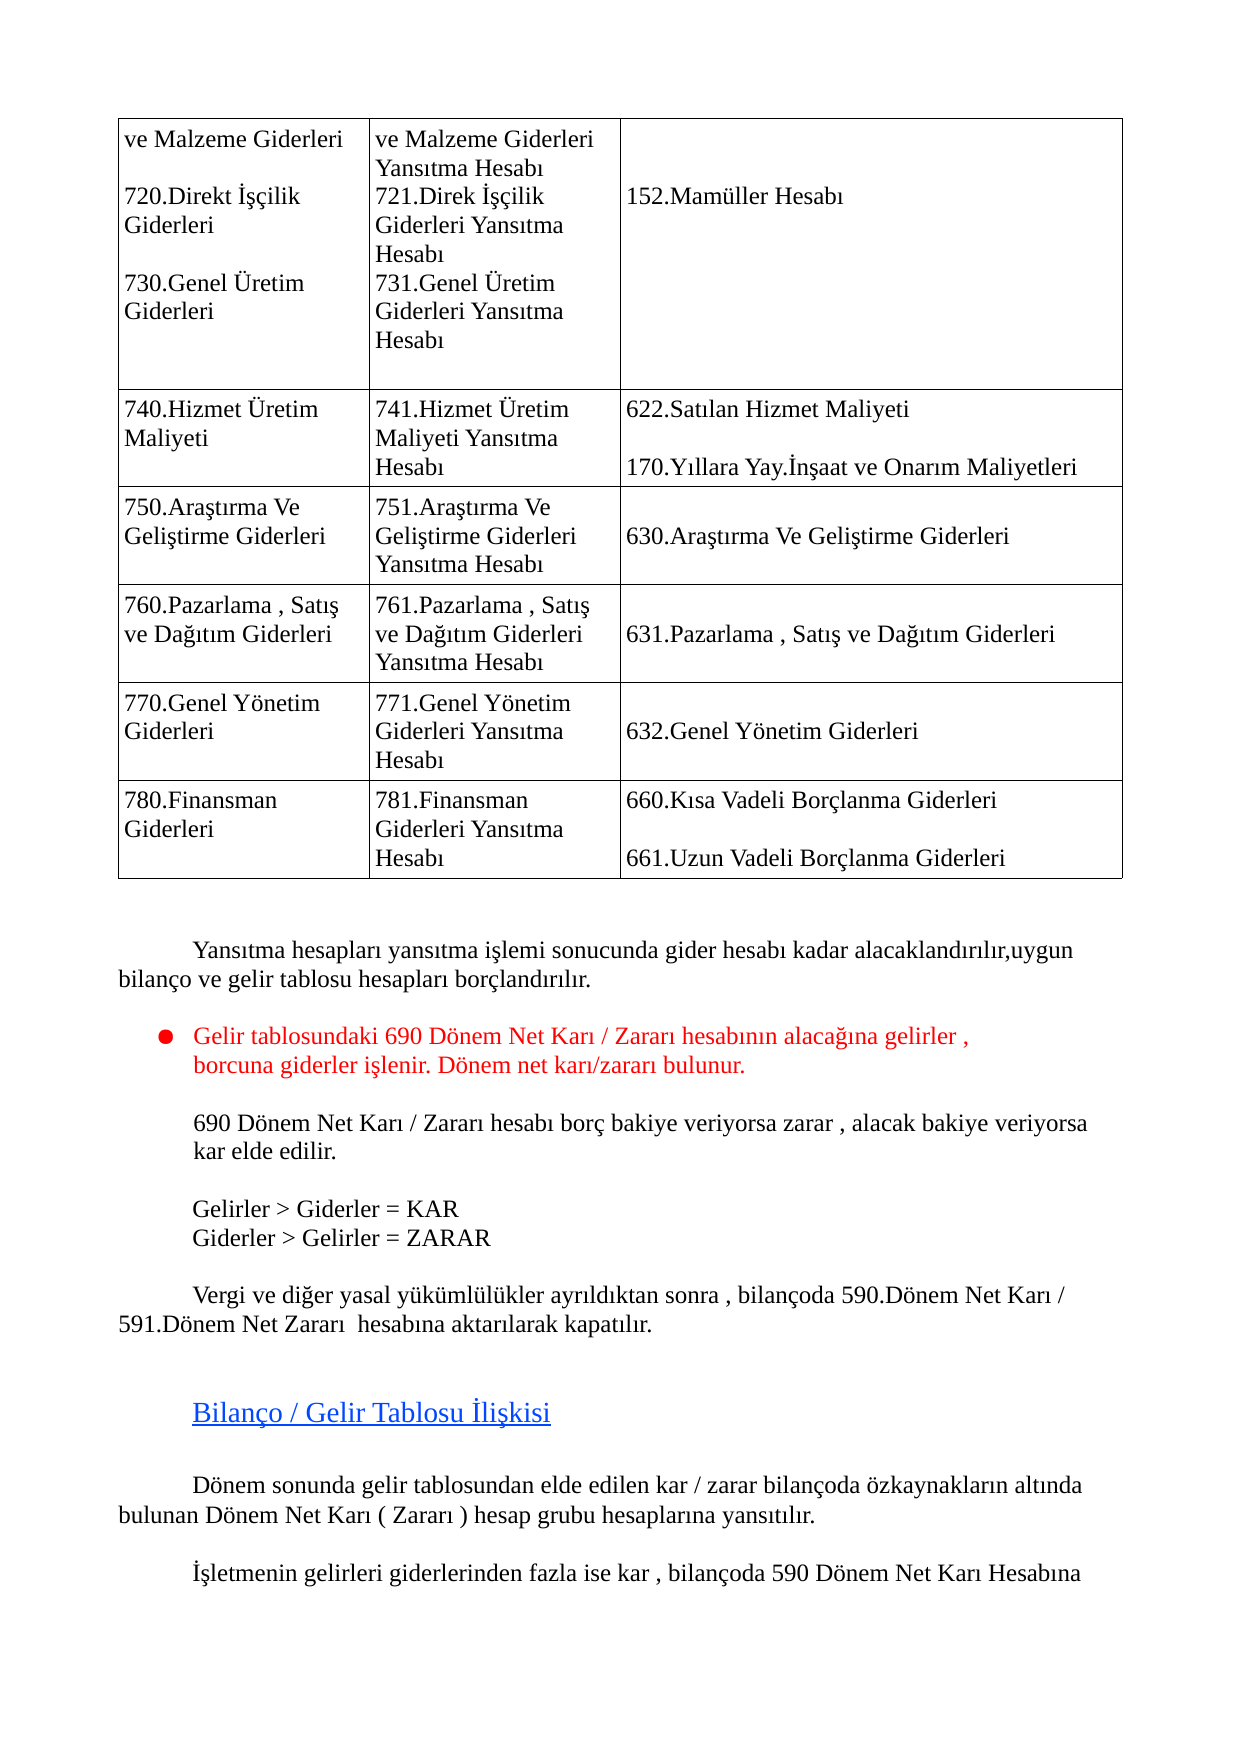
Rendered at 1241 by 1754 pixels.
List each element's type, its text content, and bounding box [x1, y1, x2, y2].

table_cell 780.Finansman Giderleri [119, 781, 369, 877]
table_cell 761.Pazarlama , Satış ve Dağıtım Giderleri Yansıtma Hesabı [370, 585, 620, 682]
text Bilanço / Gelir Tablosu İlişkisi [118, 1395, 1122, 1429]
table_cell 631.Pazarlama , Satış ve Dağıtım Giderleri [621, 585, 1122, 682]
table_cell 771.Genel Yönetim Giderleri Yansıtma Hesabı [370, 683, 620, 780]
list borcuna giderler işlenir. Dönem net karı/zararı bulunur. [156, 1050, 1122, 1079]
table_cell 741.Hizmet Üretim Maliyeti Yansıtma Hesabı [370, 390, 620, 486]
table_cell 660.Kısa Vadeli Borçlanma Giderleri 661.Uzun Vadeli Borçlanma Giderleri [621, 781, 1122, 877]
table_cell 740.Hizmet Üretim Maliyeti [119, 390, 369, 486]
table_cell 152.Mamüller Hesabı [621, 119, 1122, 388]
list Gelir tablosundaki 690 Dönem Net Karı / Zararı hesabının alacağına gelirler , [156, 1021, 1122, 1050]
text İşletmenin gelirleri giderlerinden fazla ise kar , bilançoda 590 Dönem Net Karı Hesabına [118, 1558, 1122, 1587]
table_cell ve Malzeme Giderleri Yansıtma Hesabı 721.Direk İşçilik Giderleri Yansıtma Hesabı 731.Genel Üretim Giderleri Yansıtma Hesabı [370, 119, 620, 388]
table_cell 760.Pazarlama , Satış ve Dağıtım Giderleri [119, 585, 369, 682]
table_cell 750.Araştırma Ve Geliştirme Giderleri [119, 487, 369, 584]
text Gelirler > Giderler = KAR Giderler > Gelirler = ZARAR [118, 1194, 1122, 1251]
table_cell 770.Genel Yönetim Giderleri [119, 683, 369, 780]
table_cell 622.Satılan Hizmet Maliyeti 170.Yıllara Yay.İnşaat ve Onarım Maliyetleri [621, 390, 1122, 486]
table_cell ve Malzeme Giderleri 720.Direkt İşçilik Giderleri 730.Genel Üretim Giderleri [119, 119, 369, 388]
table_cell 751.Araştırma Ve Geliştirme Giderleri Yansıtma Hesabı [370, 487, 620, 584]
table_cell 632.Genel Yönetim Giderleri [621, 683, 1122, 780]
text Vergi ve diğer yasal yükümlülükler ayrıldıktan sonra , bilançoda 590.Dönem Net Karı / 591.Dönem Net Zararı hesabına aktarılarak kapatılır. [118, 1280, 1122, 1338]
list 690 Dönem Net Karı / Zararı hesabı borç bakiye veriyorsa zarar , alacak bakiye veriyorsa kar elde edilir. [156, 1108, 1122, 1165]
table_cell 781.Finansman Giderleri Yansıtma Hesabı [370, 781, 620, 877]
text Dönem sonunda gelir tablosundan elde edilen kar / zarar bilançoda özkaynakların altında bulunan Dönem Net Karı ( Zararı ) hesap grubu hesaplarına yansıtılır. [118, 1464, 1122, 1529]
table_cell 630.Araştırma Ve Geliştirme Giderleri [621, 487, 1122, 584]
text Yansıtma hesapları yansıtma işlemi sonucunda gider hesabı kadar alacaklandırılır,uygun bilanço ve gelir tablosu hesapları borçlandırılır. [118, 935, 1122, 993]
